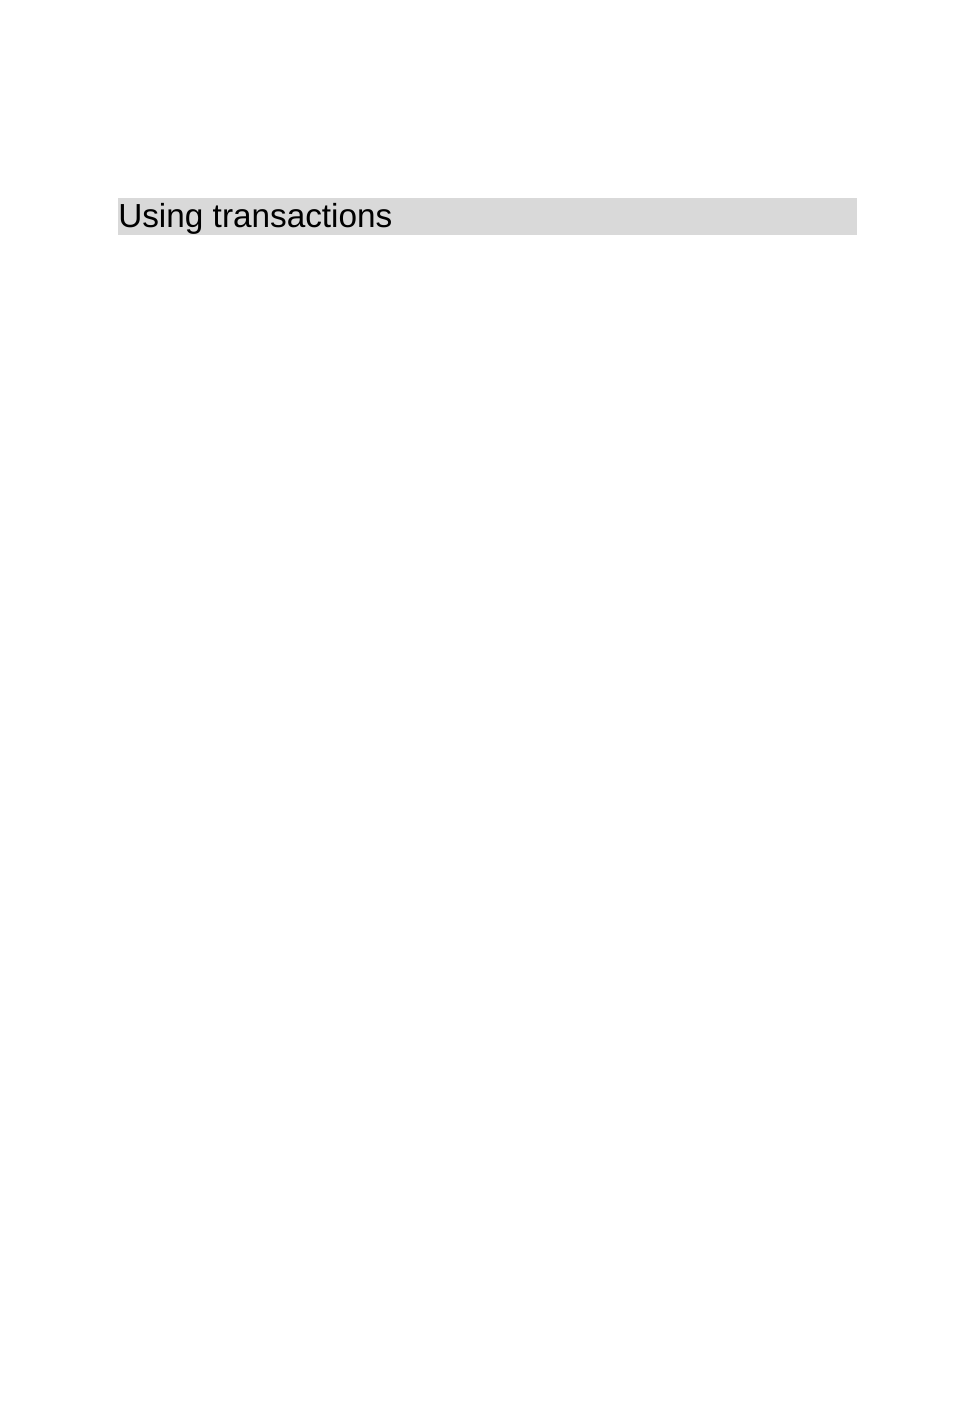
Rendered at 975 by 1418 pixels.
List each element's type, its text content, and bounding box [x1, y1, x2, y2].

subtitle Using transactions [118, 198, 857, 235]
